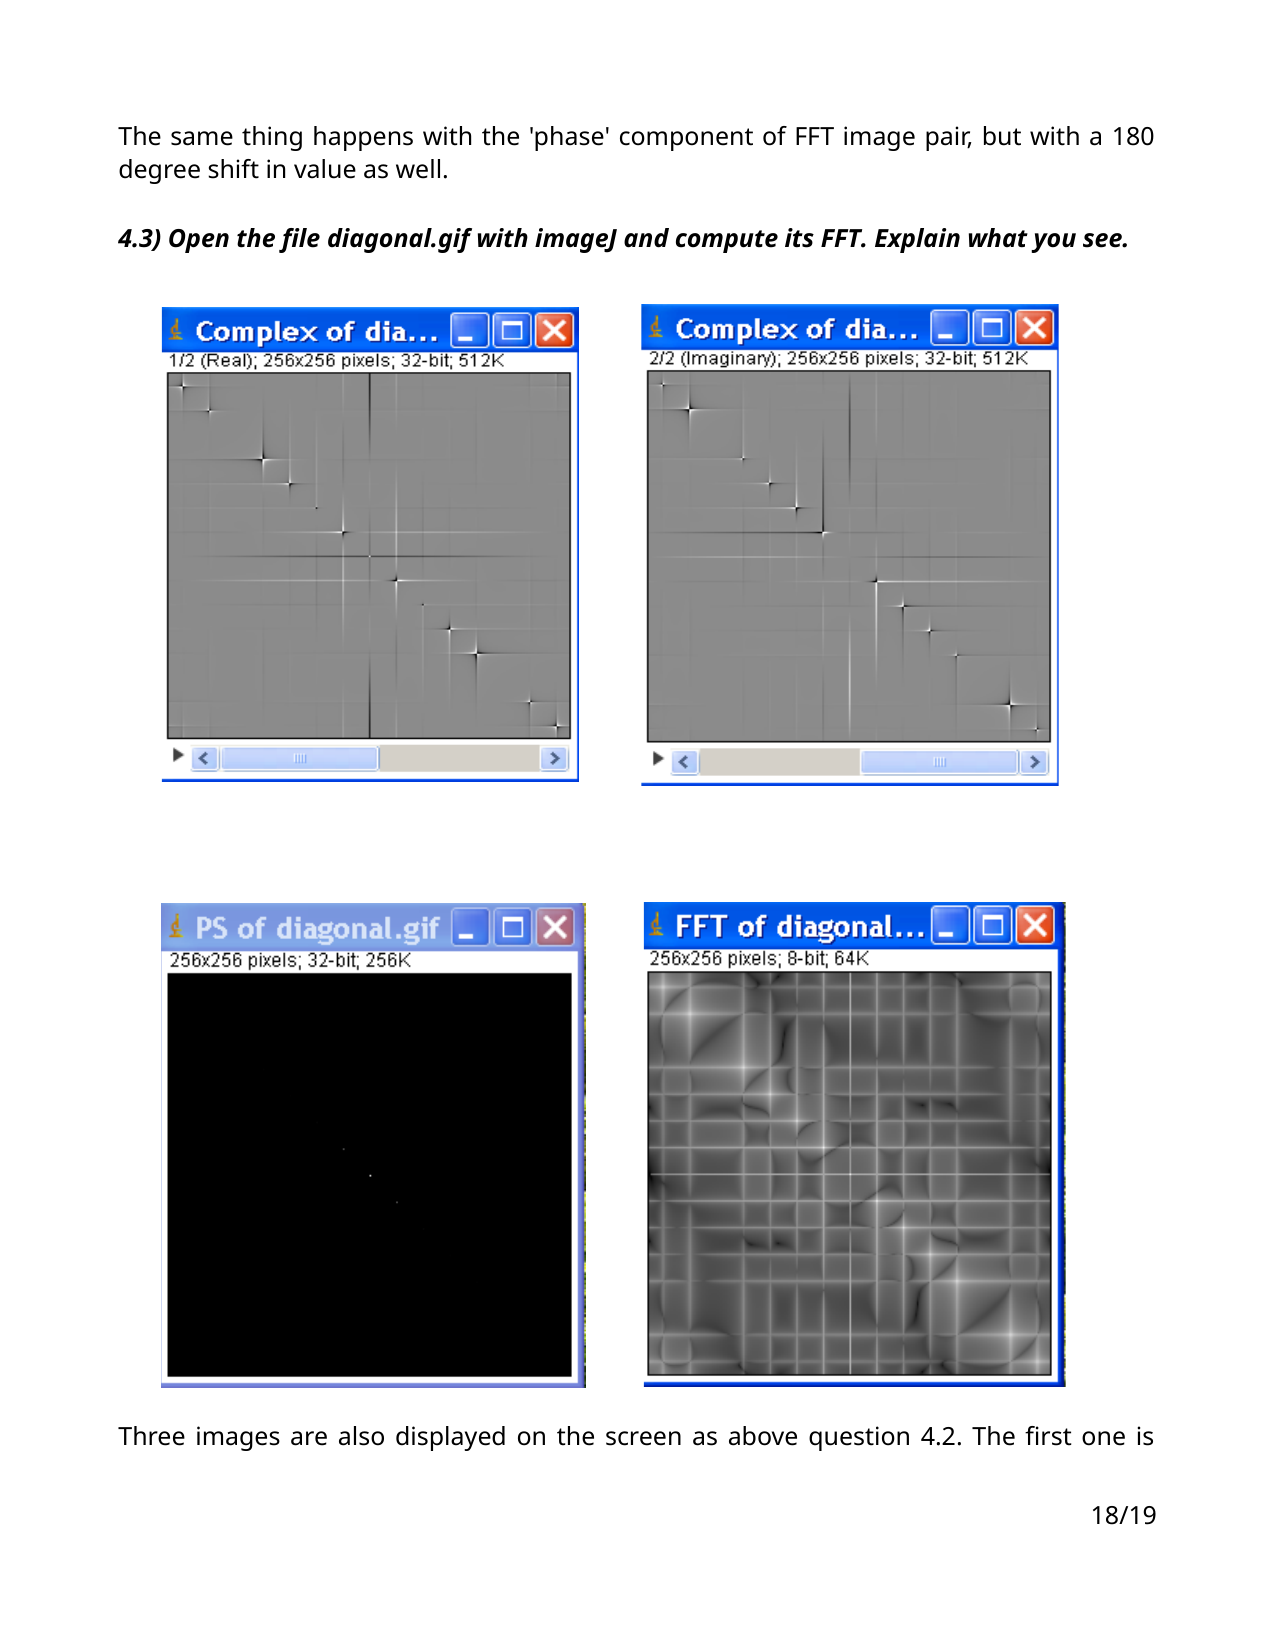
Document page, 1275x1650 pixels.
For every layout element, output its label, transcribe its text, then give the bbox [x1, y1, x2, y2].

text The same thing happens with the 'phase' component of FFT image pair, but with a 180 degree shift in value as well. [118, 118, 1157, 186]
text Three images are also displayed on the screen as above question 4.2. The first one is [118, 1419, 1157, 1453]
picture [161, 307, 579, 782]
picture [643, 902, 1066, 1387]
picture [641, 304, 1059, 786]
picture [161, 903, 586, 1388]
text 4.3) Open the file diagonal.gif with imageJ and compute its FFT. Explain what you see. [118, 220, 1157, 254]
